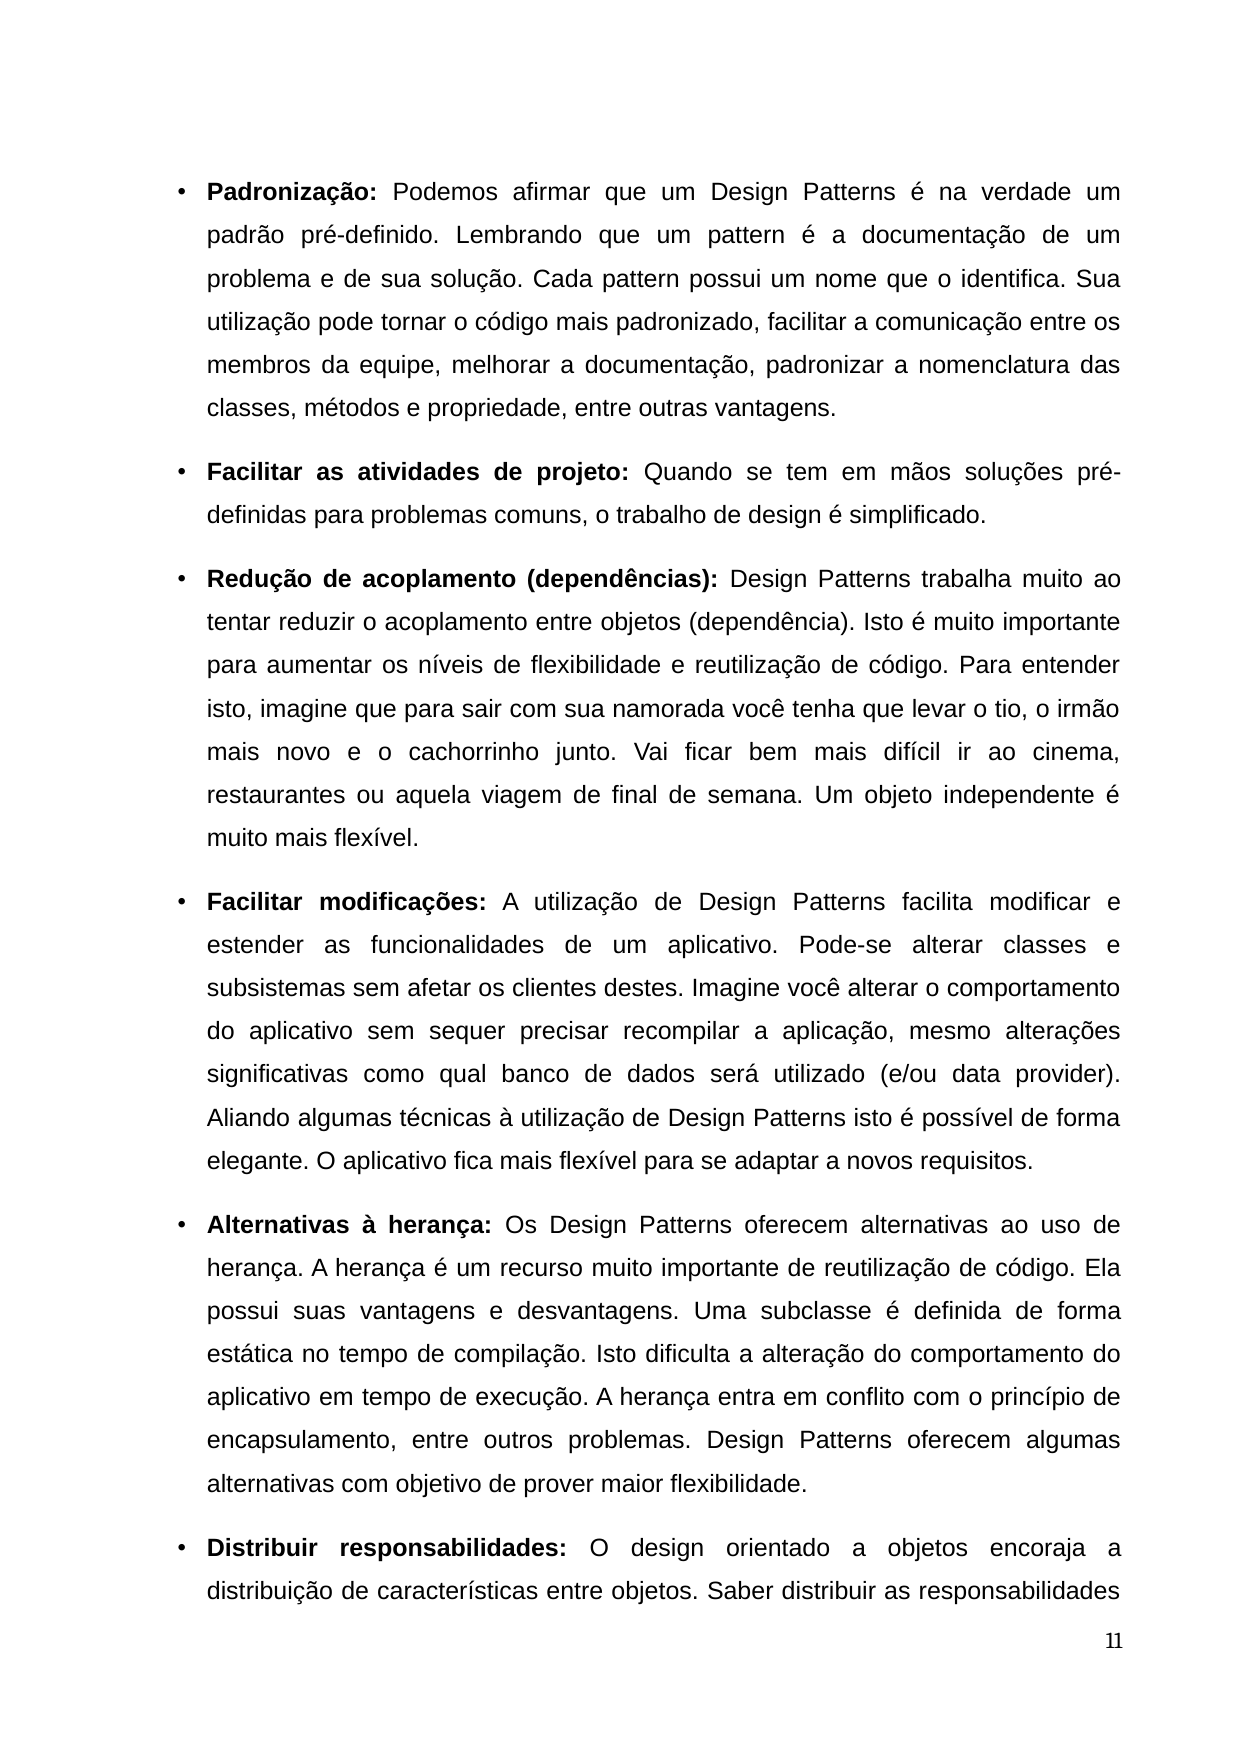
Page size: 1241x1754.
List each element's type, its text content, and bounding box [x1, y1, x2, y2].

list Alternativas à herança: Os Design Patterns oferecem alternativas ao uso de herança. A herança é um recurso muito importante de reutilização de código. Ela possui suas vantagens e desvantagens. Uma subclasse é definida de forma estática no tempo de compilação. Isto dificulta a alteração do comportamento do aplicativo em tempo de execução. A herança entra em conflito com o princípio de encapsulamento, entre outros problemas. Design Patterns oferecem algumas alternativas com objetivo de prover maior flexibilidade. [177, 1210, 1122, 1497]
list Padronização: Podemos afirmar que um Design Patterns é na verdade um padrão pré-definido. Lembrando que um pattern é a documentação de um problema e de sua solução. Cada pattern possui um nome que o identifica. Sua utilização pode tornar o código mais padronizado, facilitar a comunicação entre os membros da equipe, melhorar a documentação, padronizar a nomenclatura das classes, métodos e propriedade, entre outras vantagens. [177, 177, 1122, 422]
list Facilitar as atividades de projeto: Quando se tem em mãos soluções pré-definidas para problemas comuns, o trabalho de design é simplificado. [177, 457, 1122, 529]
list Facilitar modificações: A utilização de Design Patterns facilita modificar e estender as funcionalidades de um aplicativo. Pode-se alterar classes e subsistemas sem afetar os clientes destes. Imagine você alterar o comportamento do aplicativo sem sequer precisar recompilar a aplicação, mesmo alterações significativas como qual banco de dados será utilizado (e/ou data provider). Aliando algumas técnicas à utilização de Design Patterns isto é possível de forma elegante. O aplicativo fica mais flexível para se adaptar a novos requisitos. [177, 887, 1122, 1174]
list Distribuir responsabilidades: O design orientado a objetos encoraja a distribuição de características entre objetos. Saber distribuir as responsabilidades [177, 1532, 1122, 1604]
list Redução de acoplamento (dependências): Design Patterns trabalha muito ao tentar reduzir o acoplamento entre objetos (dependência). Isto é muito importante para aumentar os níveis de flexibilidade e reutilização de código. Para entender isto, imagine que para sair com sua namorada você tenha que levar o tio, o irmão mais novo e o cachorrinho junto. Vai ficar bem mais difícil ir ao cinema, restaurantes ou aquela viagem de final de semana. Um objeto independente é muito mais flexível. [177, 564, 1122, 852]
